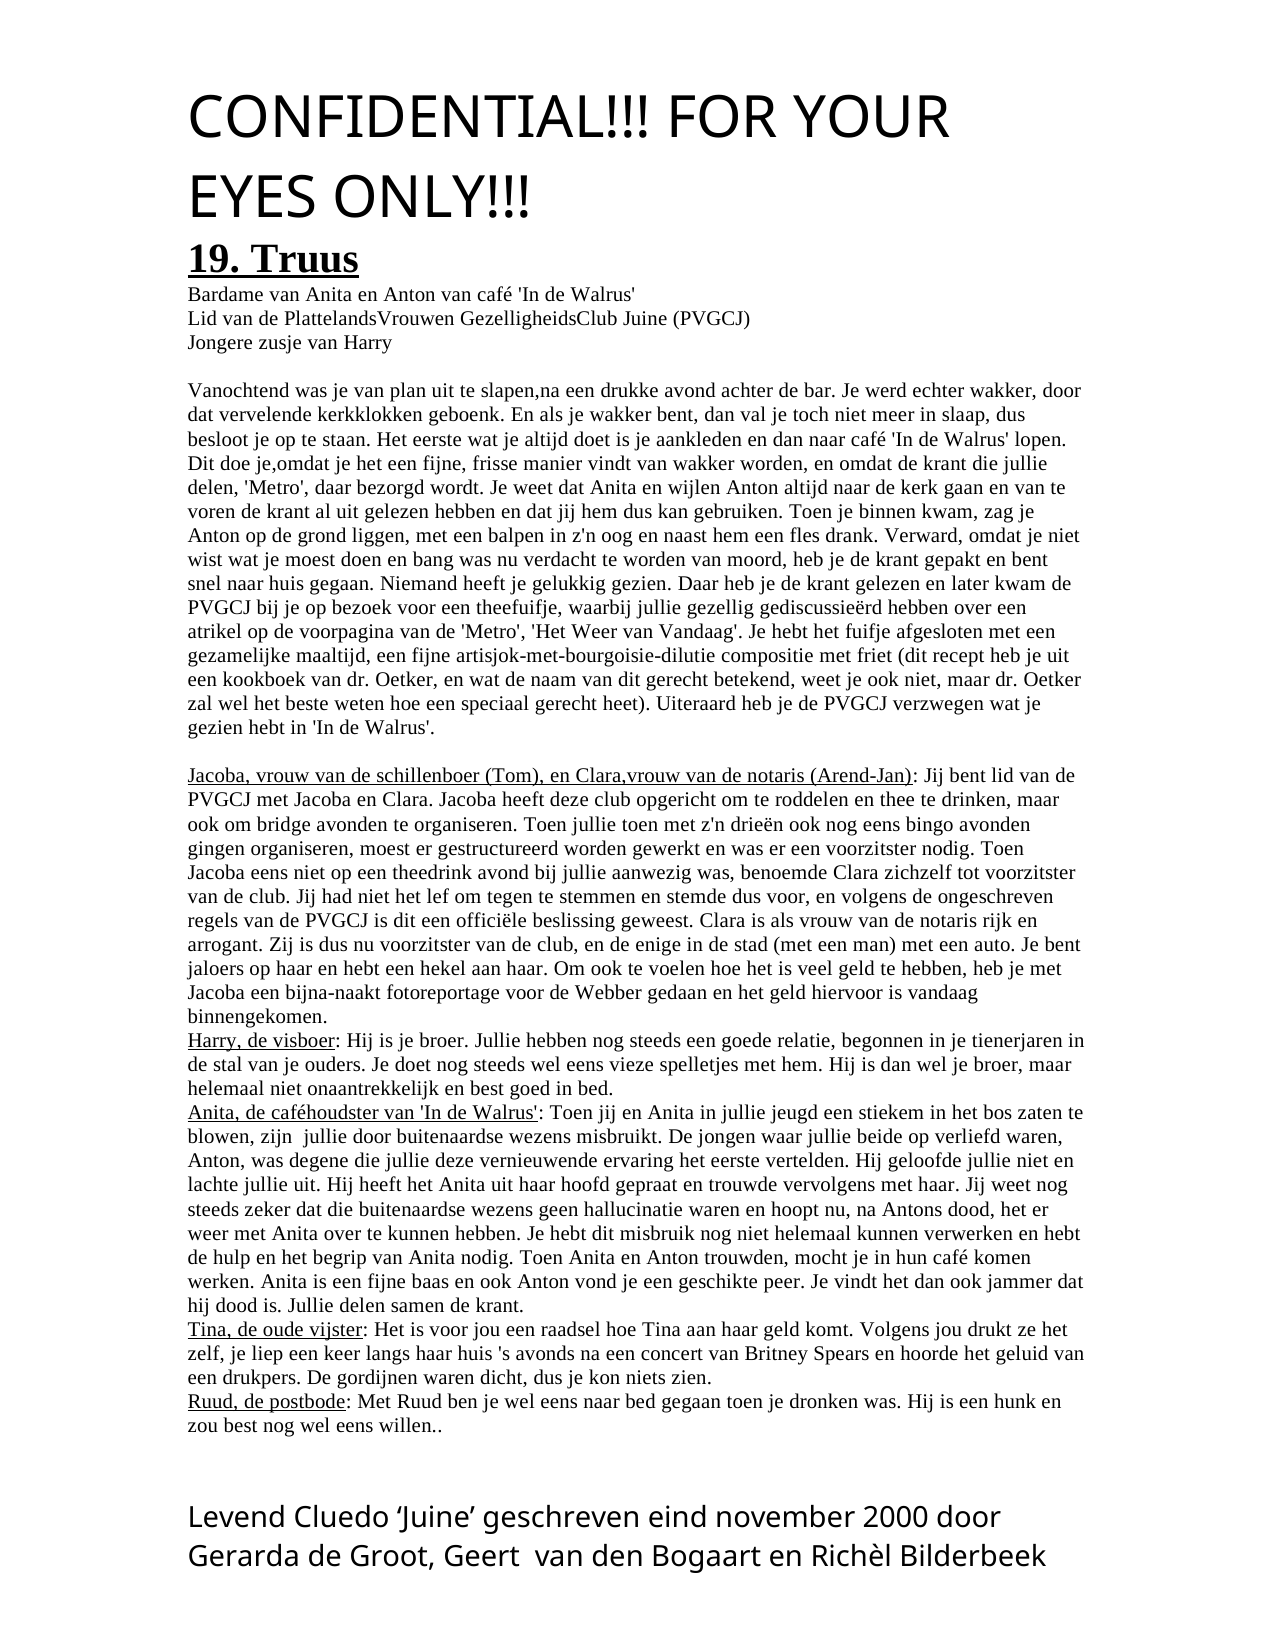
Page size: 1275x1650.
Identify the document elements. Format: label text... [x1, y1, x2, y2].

text Tina, de oude vijster: Het is voor jou een raadsel hoe Tina aan haar geld komt. Volgens jou drukt ze het zelf, je liep een keer langs haar huis 's avonds na een concert van Britney Spears en hoorde het geluid van een drukpers. De gordijnen waren dicht, dus je kon niets zien. [187, 1317, 1087, 1389]
text Jongere zusje van Harry [187, 330, 1087, 354]
text Bardame van Anita en Anton van café 'In de Walrus' [187, 282, 1087, 306]
text Jacoba, vrouw van de schillenboer (Tom), en Clara,vrouw van de notaris (Arend-Jan): Jij bent lid van de PVGCJ met Jacoba en Clara. Jacoba heeft deze club opgericht om te roddelen en thee te drinken, maar ook om bridge avonden te organiseren. Toen jullie toen met z'n drieën ook nog eens bingo avonden gingen organiseren, moest er gestructureerd worden gewerkt en was er een voorzitster nodig. Toen Jacoba eens niet op een theedrink avond bij jullie aanwezig was, benoemde Clara zichzelf tot voorzitster van de club. Jij had niet het lef om tegen te stemmen en stemde dus voor, en volgens de ongeschreven regels van de PVGCJ is dit een officiële beslissing geweest. Clara is als vrouw van de notaris rijk en arrogant. Zij is dus nu voorzitster van de club, en de enige in de stad (met een man) met een auto. Je bent jaloers op haar en hebt een hekel aan haar. Om ook te voelen hoe het is veel geld te hebben, heb je met Jacoba een bijna-naakt fotoreportage voor de Webber gedaan en het geld hiervoor is vandaag binnengekomen. [187, 763, 1087, 1028]
text Anita, de caféhoudster van 'In de Walrus': Toen jij en Anita in jullie jeugd een stiekem in het bos zaten te blowen, zijn jullie door buitenaardse wezens misbruikt. De jongen waar jullie beide op verliefd waren, Anton, was degene die jullie deze vernieuwende ervaring het eerste vertelden. Hij geloofde jullie niet en lachte jullie uit. Hij heeft het Anita uit haar hoofd gepraat en trouwde vervolgens met haar. Jij weet nog steeds zeker dat die buitenaardse wezens geen hallucinatie waren en hoopt nu, na Antons dood, het er weer met Anita over te kunnen hebben. Je hebt dit misbruik nog niet helemaal kunnen verwerken en hebt de hulp en het begrip van Anita nodig. Toen Anita en Anton trouwden, mocht je in hun café komen werken. Anita is een fijne baas en ook Anton vond je een geschikte peer. Je vindt het dan ook jammer dat hij dood is. Jullie delen samen de krant. [187, 1100, 1087, 1317]
text Ruud, de postbode: Met Ruud ben je wel eens naar bed gegaan toen je dronken was. Hij is een hunk en zou best nog wel eens willen.. [187, 1389, 1087, 1437]
text Harry, de visboer: Hij is je broer. Jullie hebben nog steeds een goede relatie, begonnen in je tienerjaren in de stal van je ouders. Je doet nog steeds wel eens vieze spelletjes met hem. Hij is dan wel je broer, maar helemaal niet onaantrekkelijk en best goed in bed. [187, 1028, 1087, 1100]
text Vanochtend was je van plan uit te slapen,na een drukke avond achter de bar. Je werd echter wakker, door dat vervelende kerkklokken geboenk. En als je wakker bent, dan val je toch niet meer in slaap, dus besloot je op te staan. Het eerste wat je altijd doet is je aankleden en dan naar café 'In de Walrus' lopen. Dit doe je,omdat je het een fijne, frisse manier vindt van wakker worden, en omdat de krant die jullie delen, 'Metro', daar bezorgd wordt. Je weet dat Anita en wijlen Anton altijd naar de kerk gaan en van te voren de krant al uit gelezen hebben en dat jij hem dus kan gebruiken. Toen je binnen kwam, zag je Anton op de grond liggen, met een balpen in z'n oog en naast hem een fles drank. Verward, omdat je niet wist wat je moest doen en bang was nu verdacht te worden van moord, heb je de krant gepakt en bent snel naar huis gegaan. Niemand heeft je gelukkig gezien. Daar heb je de krant gelezen en later kwam de PVGCJ bij je op bezoek voor een theefuifje, waarbij jullie gezellig gediscussieërd hebben over een atrikel op de voorpagina van de 'Metro', 'Het Weer van Vandaag'. Je hebt het fuifje afgesloten met een gezamelijke maaltijd, een fijne artisjok-met-bourgoisie-dilutie compositie met friet (dit recept heb je uit een kookboek van dr. Oetker, en wat de naam van dit gerecht betekend, weet je ook niet, maar dr. Oetker zal wel het beste weten hoe een speciaal gerecht heet). Uiteraard heb je de PVGCJ verzwegen wat je gezien hebt in 'In de Walrus'. [187, 378, 1087, 739]
text Lid van de PlattelandsVrouwen GezelligheidsClub Juine (PVGCJ) [187, 306, 1087, 330]
text 19. Truus [187, 234, 1087, 282]
